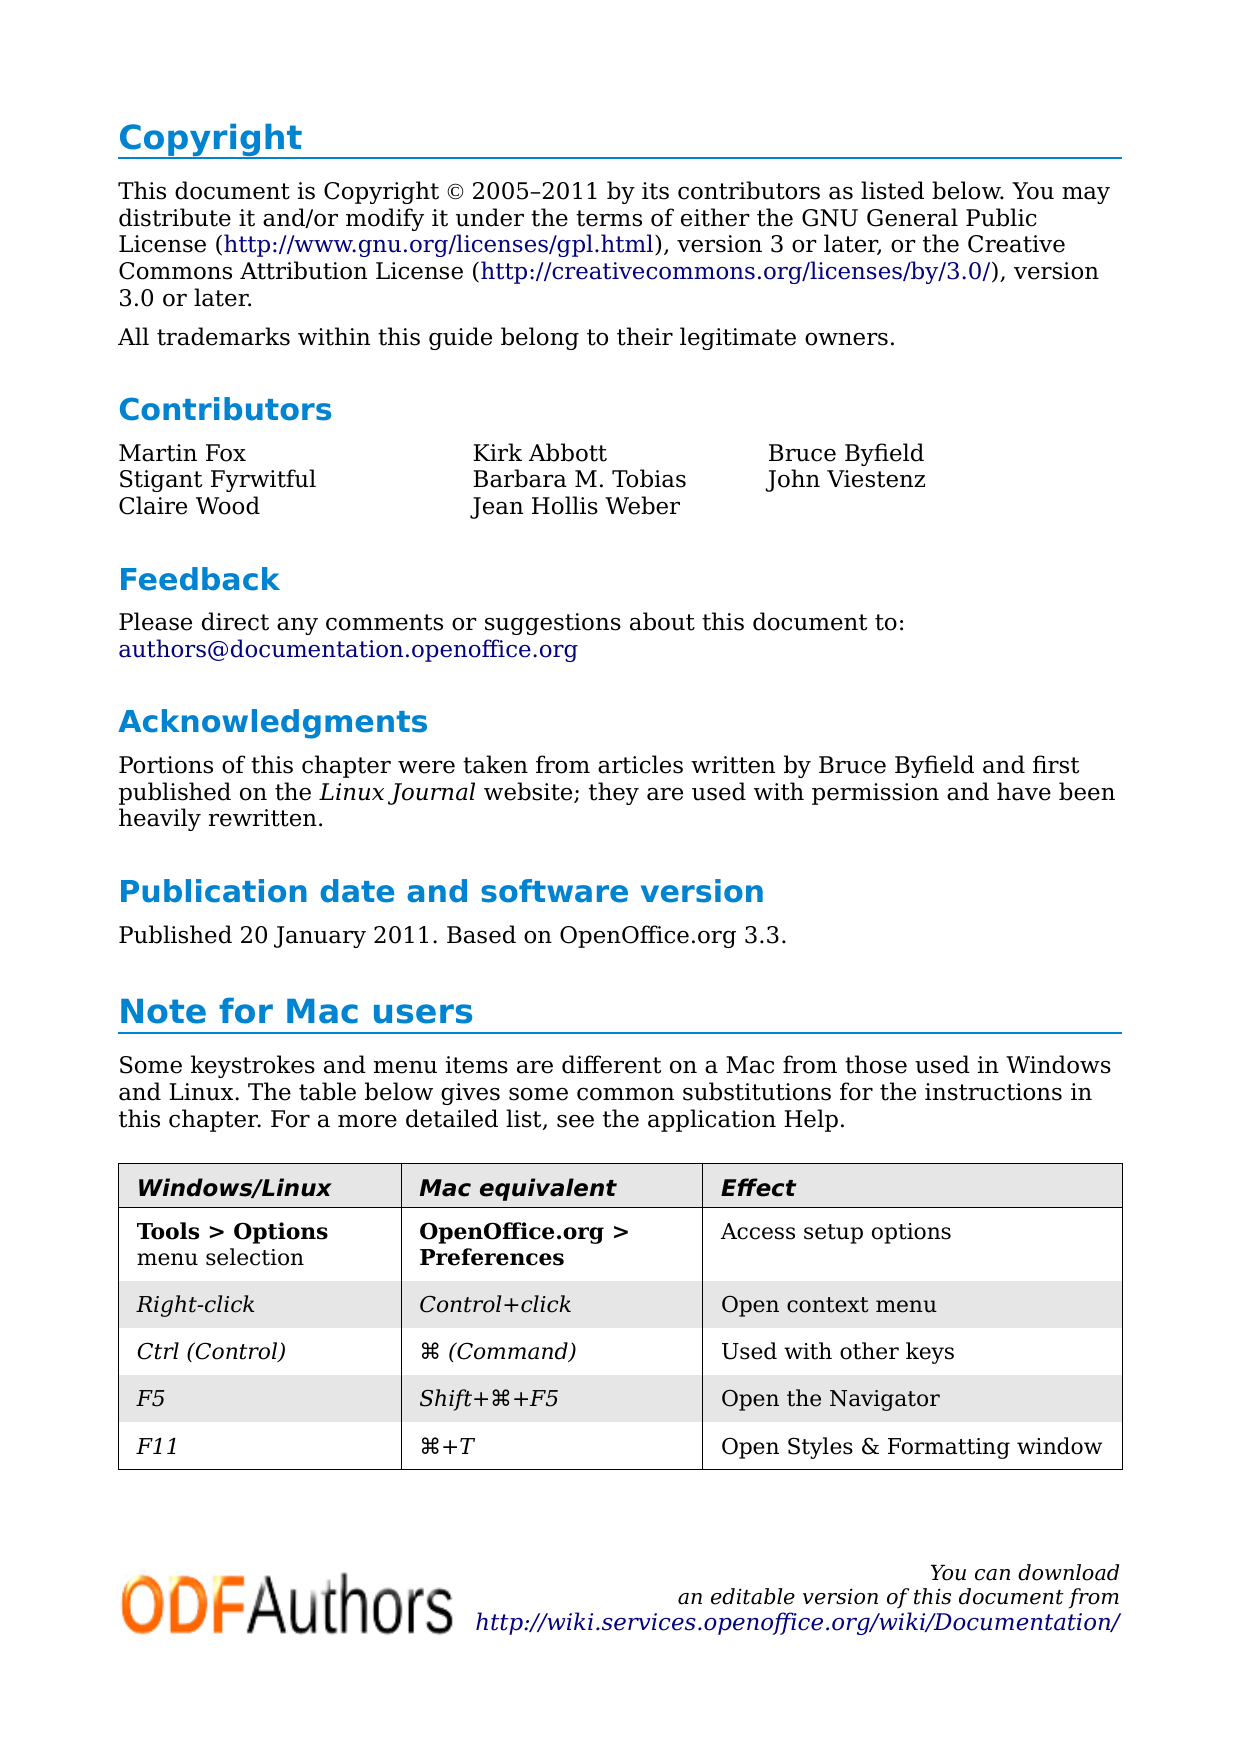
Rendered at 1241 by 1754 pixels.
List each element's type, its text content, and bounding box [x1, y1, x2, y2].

table_cell z+T [402, 1422, 702, 1469]
table_cell Open the Navigator [703, 1375, 1122, 1422]
text Portions of this chapter were taken from articles written by Bruce Byfield and first published on the Linux Journal website; they are used with permission and have been heavily rewritten. [118, 752, 1122, 832]
text Publication date and software version [118, 874, 1122, 909]
table_header Windows/Linux [119, 1164, 401, 1207]
text Martin Fox Kirk Abbott Bruce Byfield Stigant Fyrwitful Barbara M. Tobias John Viestenz Claire Wood Jean Hollis Weber [118, 440, 1122, 520]
text This document is Copyright © 2005–2011 by its contributors as listed below. You may distribute it and/or modify it under the terms of either the GNU General Public License (http://www.gnu.org/licenses/gpl.html), version 3 or later, or the Creative Commons Attribution License (http://creativecommons.org/licenses/by/3.0/), version 3.0 or later. [118, 178, 1122, 311]
text Contributors [118, 392, 1122, 428]
table_header Effect [703, 1164, 1122, 1207]
table_cell Right-click [119, 1281, 401, 1328]
subtitle Copyright [118, 118, 1122, 157]
text Some keystrokes and menu items are different on a Mac from those used in Windows and Linux. The table below gives some common substitutions for the instructions in this chapter. For a more detailed list, see the application Help. [118, 1053, 1122, 1133]
table_cell Access setup options [703, 1208, 1122, 1281]
text Published 20 January 2011. Based on OpenOffice.org 3.3. [118, 922, 1122, 948]
text All trademarks within this guide belong to their legitimate owners. [118, 324, 1122, 351]
table_cell Open Styles & Formatting window [703, 1422, 1122, 1469]
table_cell Used with other keys [703, 1328, 1122, 1375]
table_cell Open context menu [703, 1281, 1122, 1328]
table_cell OpenOffice.org > Preferences [402, 1208, 702, 1281]
table_header Mac equivalent [402, 1164, 702, 1207]
table_cell Control+click [402, 1281, 702, 1328]
table_cell Shift+z+F5 [402, 1375, 702, 1422]
table_cell Ctrl (Control) [119, 1328, 401, 1375]
table_cell z (Command) [402, 1328, 702, 1375]
table_cell Tools > Options menu selection [119, 1208, 401, 1281]
text Please direct any comments or suggestions about this document to: authors@documentation.openoffice.org [118, 609, 1122, 663]
table_cell F11 [119, 1422, 401, 1469]
picture [116, 1567, 459, 1642]
text Feedback [118, 562, 1122, 597]
text Acknowledgments [118, 705, 1122, 740]
table_cell F5 [119, 1375, 401, 1422]
subtitle Note for Mac users [118, 993, 1122, 1032]
